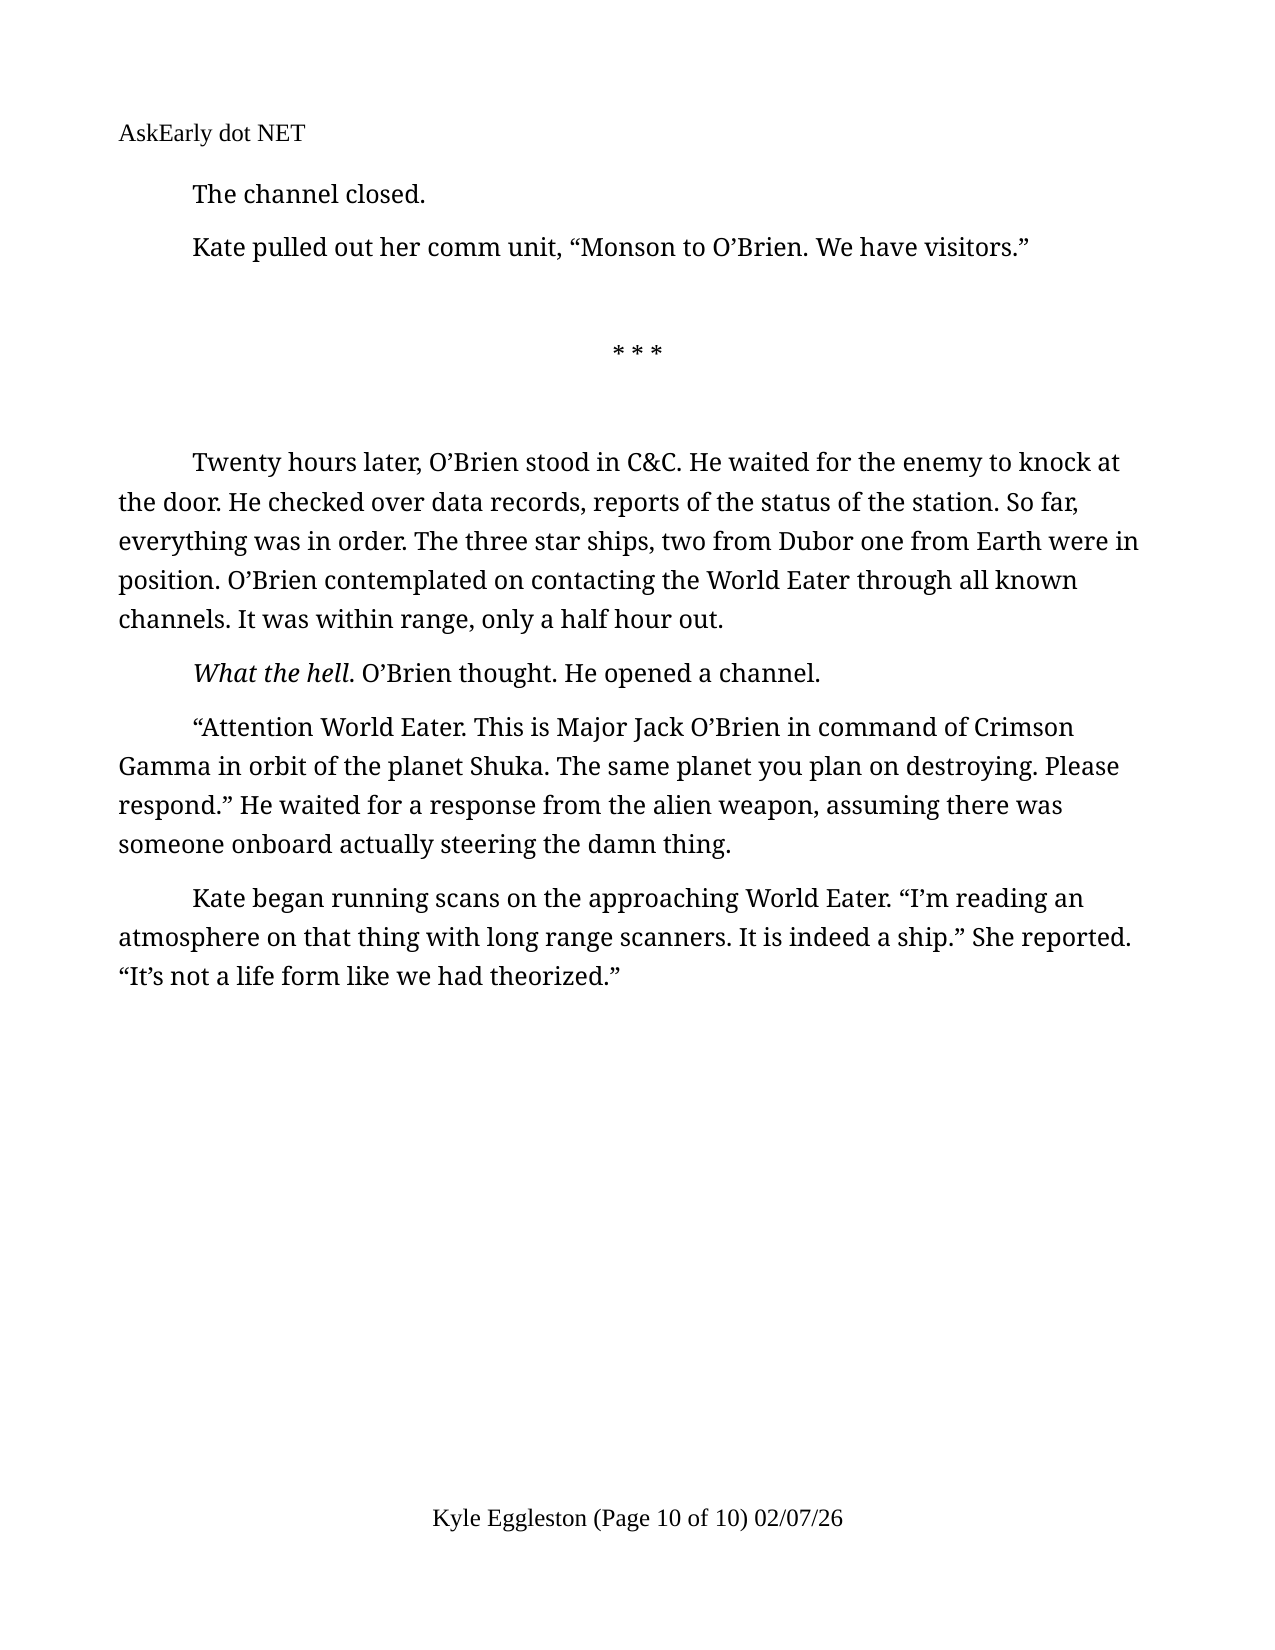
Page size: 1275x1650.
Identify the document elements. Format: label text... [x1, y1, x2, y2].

text “Attention World Eater. This is Major Jack O’Brien in command of Crimson Gamma in orbit of the planet Shuka. The same planet you plan on destroying. Please respond.” He waited for a response from the alien weapon, assuming there was someone onboard actually steering the damn thing. [118, 709, 1157, 861]
text Kate pulled out her comm unit, “Monson to O’Brien. We have visitors.” [118, 230, 1157, 264]
text What the hell. O’Brien thought. He opened a channel. [118, 656, 1157, 689]
text The channel closed. [118, 176, 1157, 210]
text Kate began running scans on the approaching World Eater. “I’m reading an atmosphere on that thing with long range scanners. It is indeed a ship.” She reported. “It’s not a life form like we had theorized.” [118, 881, 1157, 993]
text Twenty hours later, O’Brien stood in C&C. He waited for the enemy to knock at the door. He checked over data records, reports of the status of the station. So far, everything was in order. The three star ships, two from Dubor one from Earth were in position. O’Brien contemplated on contacting the World Eater through all known channels. It was within range, only a half hour out. [118, 445, 1157, 636]
text * * * [118, 338, 1157, 372]
